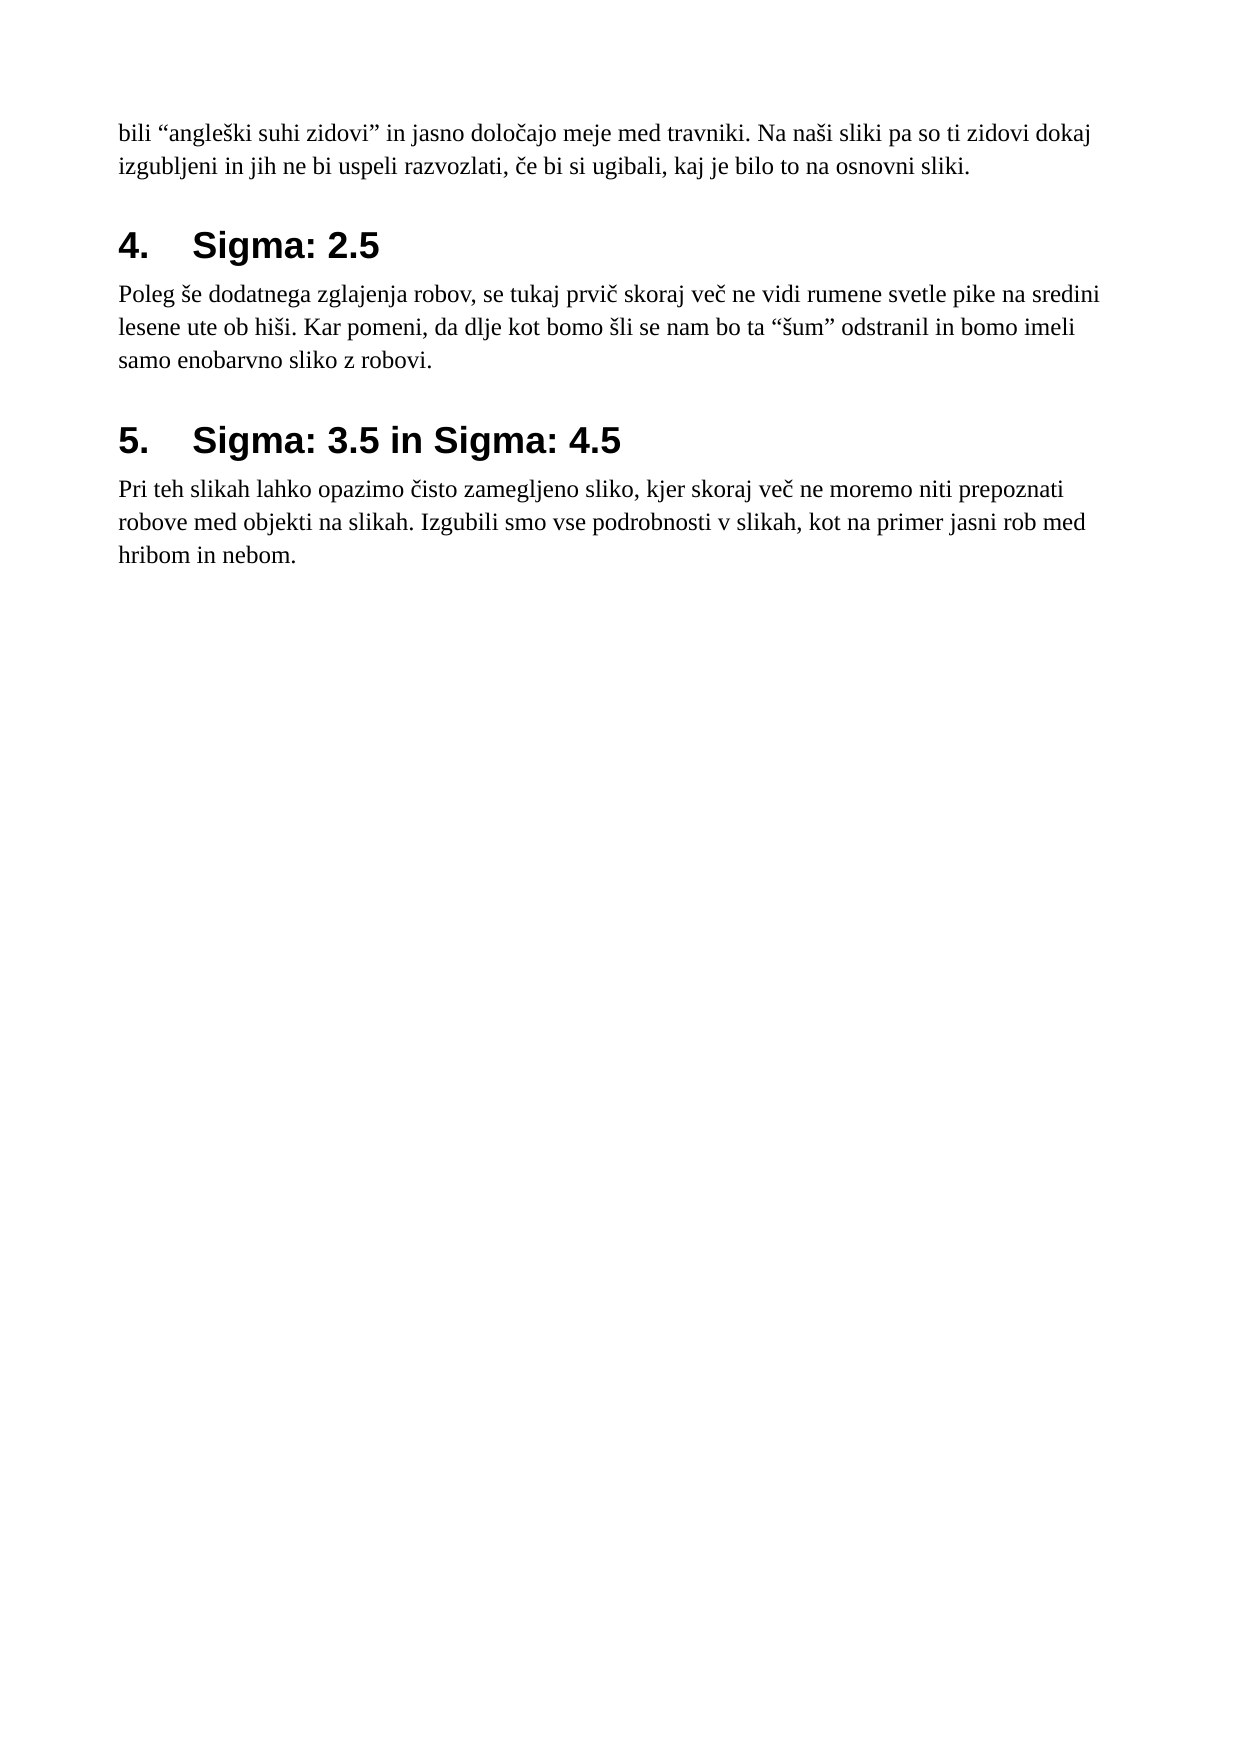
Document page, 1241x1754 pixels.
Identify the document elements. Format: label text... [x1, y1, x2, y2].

text Poleg še dodatnega zglajenja robov, se tukaj prvič skoraj več ne vidi rumene svetle pike na sredini lesene ute ob hiši. Kar pomeni, da dlje kot bomo šli se nam bo ta “šum” odstranil in bomo imeli samo enobarvno sliko z robovi. [118, 279, 1122, 374]
subtitle Sigma: 3.5 in Sigma: 4.5 [118, 418, 1122, 461]
subtitle Sigma: 2.5 [118, 224, 1122, 267]
text Pri teh slikah lahko opazimo čisto zamegljeno sliko, kjer skoraj več ne moremo niti prepoznati robove med objekti na slikah. Izgubili smo vse podrobnosti v slikah, kot na primer jasni rob med hribom in nebom. [118, 474, 1122, 568]
text bili “angleški suhi zidovi” in jasno določajo meje med travniki. Na naši sliki pa so ti zidovi dokaj izgubljeni in jih ne bi uspeli razvozlati, če bi si ugibali, kaj je bilo to na osnovni sliki. [118, 118, 1122, 180]
